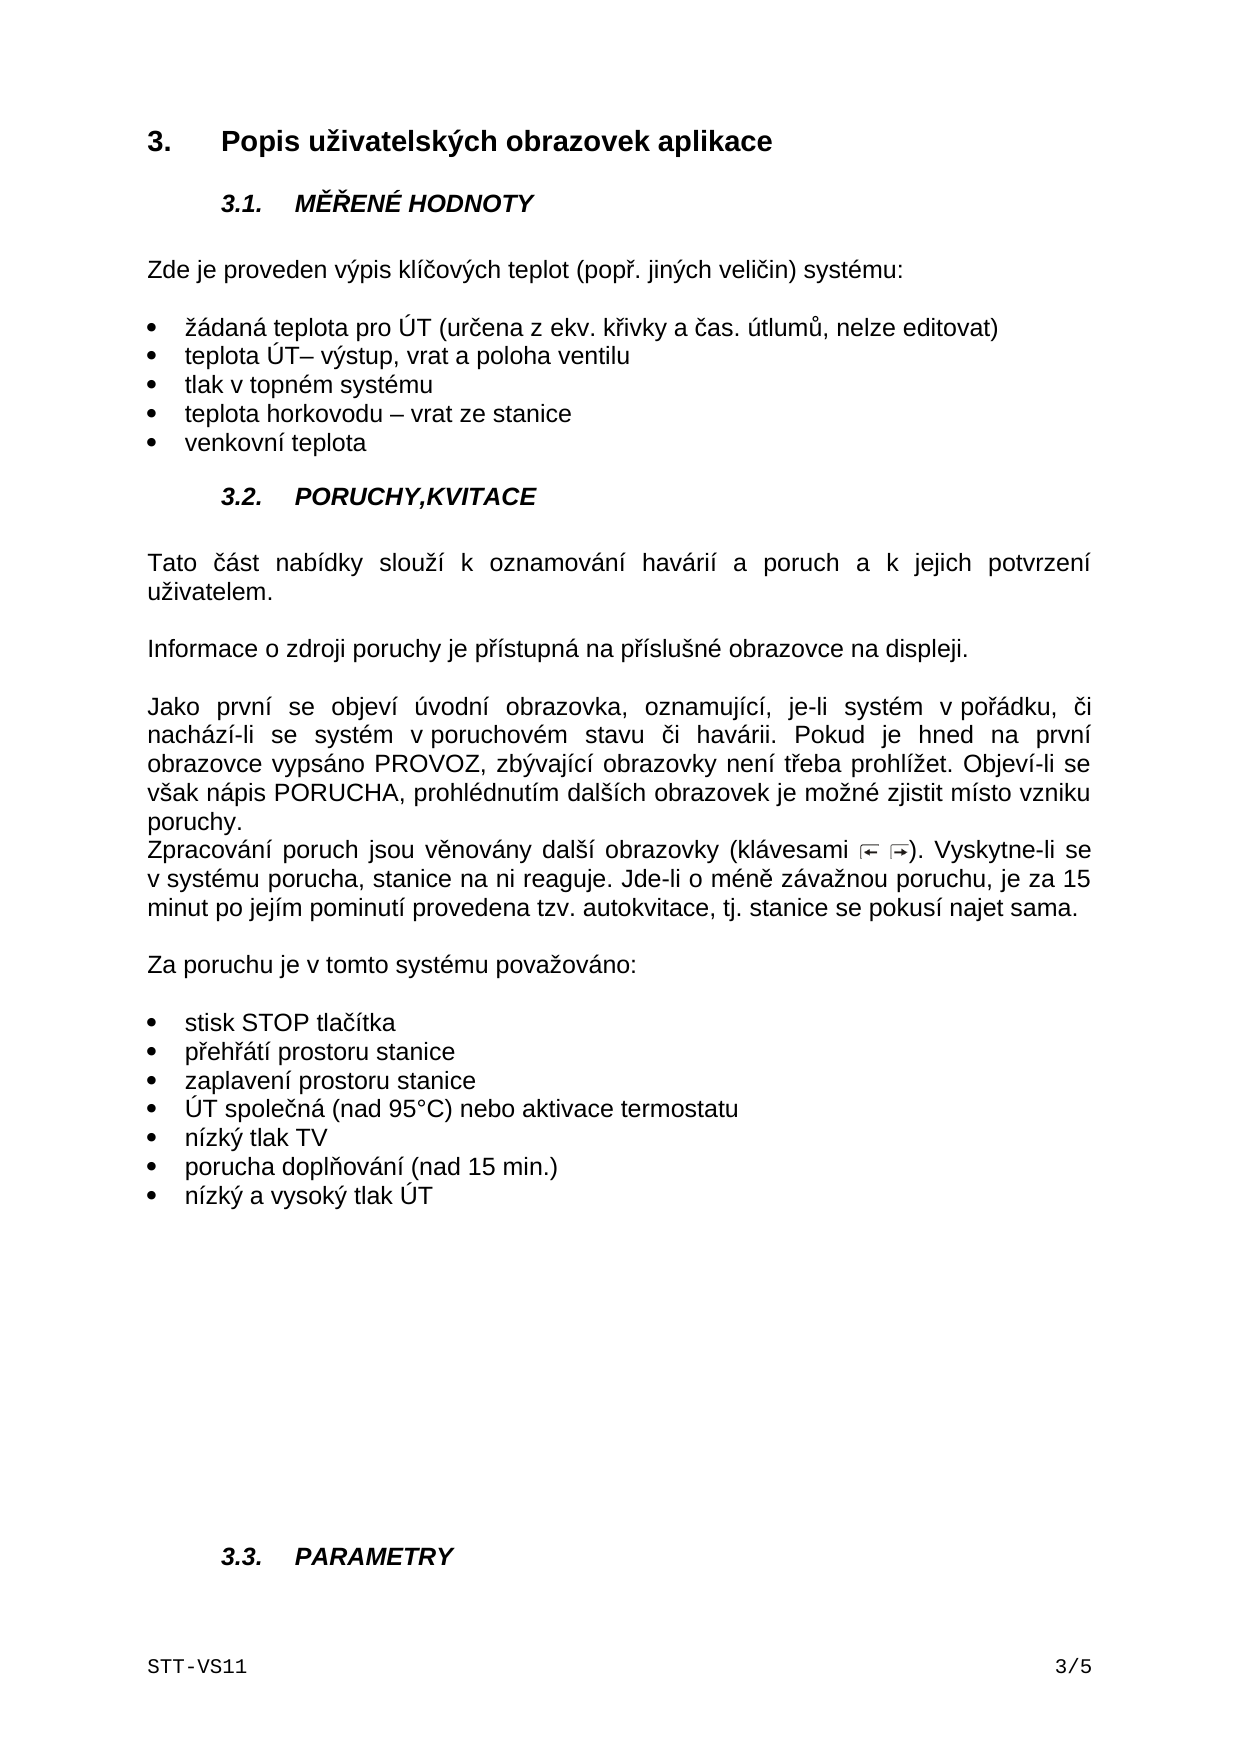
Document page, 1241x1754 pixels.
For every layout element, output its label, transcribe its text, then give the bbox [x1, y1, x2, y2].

text Tato část nabídky slouží k oznamování havárií a poruch a k jejich potvrzení uživatelem. [147, 548, 1092, 605]
list stisk STOP tlačítka [147, 1008, 1092, 1037]
list ÚT společná (nad 95°C) nebo aktivace termostatu [147, 1094, 1092, 1123]
list žádaná teplota pro ÚT (určena z ekv. křivky a čas. útlumů, nelze editovat) [147, 312, 1092, 341]
list teplota ÚT– výstup, vrat a poloha ventilu [147, 341, 1092, 370]
list zaplavení prostoru stanice [147, 1066, 1092, 1094]
list nízký tlak TV [147, 1123, 1092, 1152]
list venkovní teplota [147, 428, 1092, 457]
text Jako první se objeví úvodní obrazovka, oznamující, je-li systém v pořádku, či nachází-li se systém v poruchovém stavu či havárii. Pokud je hned na první obrazovce vypsáno PROVOZ, zbývající obrazovky není třeba prohlížet. Objeví-li se však nápis PORUCHA, prohlédnutím dalších obrazovek je možné zjistit místo vzniku poruchy. [147, 692, 1092, 835]
text Zde je proveden výpis klíčových teplot (popř. jiných veličin) systému: [147, 255, 1092, 284]
list přehřátí prostoru stanice [147, 1037, 1092, 1066]
list teplota horkovodu – vrat ze stanice [147, 399, 1092, 428]
subtitle Popis uživatelských obrazovek aplikace [147, 124, 1093, 158]
text Zpracování poruch jsou věnovány další obrazovky (klávesami ). Vyskytne-li se v systému porucha, stanice na ni reaguje. Jde-li o méně závažnou poruchu, je za 15 minut po jejím pominutí provedena tzv. autokvitace, tj. stanice se pokusí najet sama. [147, 835, 1092, 922]
list tlak v topném systému [147, 370, 1092, 399]
text Za poruchu je v tomto systému považováno: [147, 950, 1092, 979]
text Informace o zdroji poruchy je přístupná na příslušné obrazovce na displeji. [147, 634, 1093, 663]
subtitle PARAMETRY [221, 1542, 1093, 1570]
subtitle PORUCHY,KVITACE [221, 482, 1093, 511]
list nízký a vysoký tlak ÚT [147, 1181, 1092, 1210]
subtitle MĚŘENÉ HODNOTY [221, 189, 1093, 218]
list porucha doplňování (nad 15 min.) [147, 1152, 1092, 1181]
